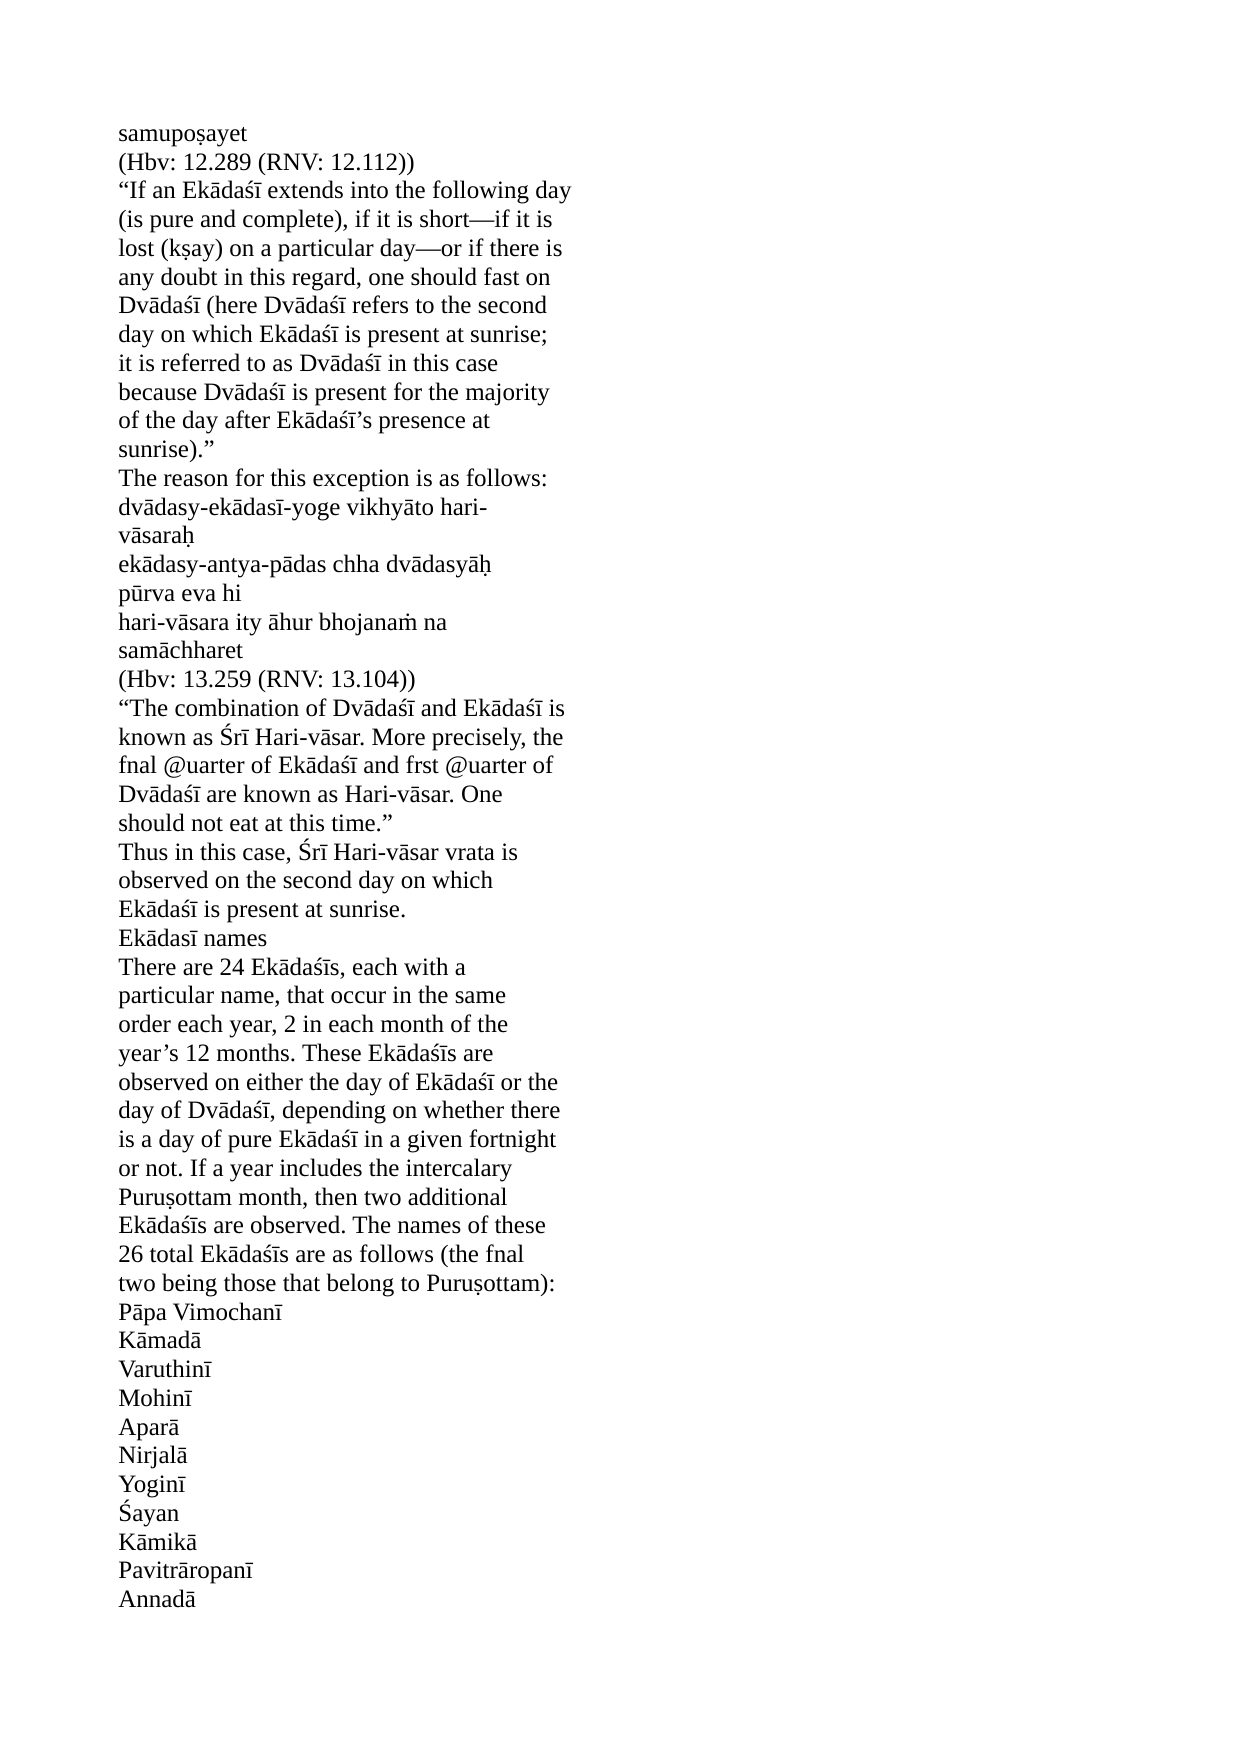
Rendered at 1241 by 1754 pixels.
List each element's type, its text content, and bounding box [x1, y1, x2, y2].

text Ekādasī names [118, 923, 1122, 952]
text observed on the second day on which [118, 866, 1122, 894]
text it is referred to as Dvādaśī in this case [118, 348, 1122, 377]
text Dvādaśī are known as Hari-vāsar. One [118, 779, 1122, 808]
text lost (kṣay) on a particular day—or if there is [118, 233, 1122, 262]
text observed on either the day of Ekādaśī or the [118, 1067, 1122, 1096]
text Puruṣottam month, then two additional [118, 1182, 1122, 1211]
text Śayan [118, 1498, 1122, 1527]
text pūrva eva hi [118, 578, 1122, 607]
text (is pure and complete), if it is short—if it is [118, 204, 1122, 233]
text Mohinī [118, 1383, 1122, 1412]
text (Hbv: 12.289 (RNV: 12.112)) [118, 147, 1122, 176]
text sunrise).” [118, 434, 1122, 463]
text should not eat at this time.” [118, 808, 1122, 837]
text Ekādaśī is present at sunrise. [118, 894, 1122, 923]
text ekādasy-antya-pādas chha dvādasyāḥ [118, 549, 1122, 578]
text Ekādaśīs are observed. The names of these [118, 1211, 1122, 1239]
text or not. If a year includes the intercalary [118, 1153, 1122, 1182]
text Kāmadā [118, 1326, 1122, 1354]
text Pavitrāropanī [118, 1556, 1122, 1584]
text of the day after Ekādaśī’s presence at [118, 406, 1122, 434]
text There are 24 Ekādaśīs, each with a [118, 952, 1122, 981]
text samupoṣayet [118, 118, 1122, 147]
text “The combination of Dvādaśī and Ekādaśī is [118, 693, 1122, 722]
text Nirjalā [118, 1441, 1122, 1469]
text year’s 12 months. These Ekādaśīs are [118, 1038, 1122, 1067]
text day of Dvādaśī, depending on whether there [118, 1096, 1122, 1124]
text Thus in this case, Śrī Hari-vāsar vrata is [118, 837, 1122, 866]
text Pāpa Vimochanī [118, 1297, 1122, 1326]
text 26 total Ekādaśīs are as follows (the fnal [118, 1239, 1122, 1268]
text samāchharet [118, 636, 1122, 664]
text two being those that belong to Puruṣottam): [118, 1268, 1122, 1297]
text dvādasy-ekādasī-yoge vikhyāto hari- [118, 492, 1122, 521]
text because Dvādaśī is present for the majority [118, 377, 1122, 406]
text hari-vāsara ity āhur bhojanaṁ na [118, 607, 1122, 636]
text “If an Ekādaśī extends into the following day [118, 176, 1122, 204]
text fnal @uarter of Ekādaśī and frst @uarter of [118, 751, 1122, 779]
text Annadā [118, 1584, 1122, 1613]
text known as Śrī Hari-vāsar. More precisely, the [118, 722, 1122, 751]
text vāsaraḥ [118, 521, 1122, 549]
text Varuthinī [118, 1354, 1122, 1383]
text any doubt in this regard, one should fast on [118, 262, 1122, 291]
text Yoginī [118, 1469, 1122, 1498]
text particular name, that occur in the same [118, 981, 1122, 1009]
text is a day of pure Ekādaśī in a given fortnight [118, 1124, 1122, 1153]
text Dvādaśī (here Dvādaśī refers to the second [118, 291, 1122, 319]
text day on which Ekādaśī is present at sunrise; [118, 319, 1122, 348]
text The reason for this exception is as follows: [118, 463, 1122, 492]
text (Hbv: 13.259 (RNV: 13.104)) [118, 664, 1122, 693]
text Aparā [118, 1412, 1122, 1441]
text Kāmikā [118, 1527, 1122, 1556]
text order each year, 2 in each month of the [118, 1009, 1122, 1038]
